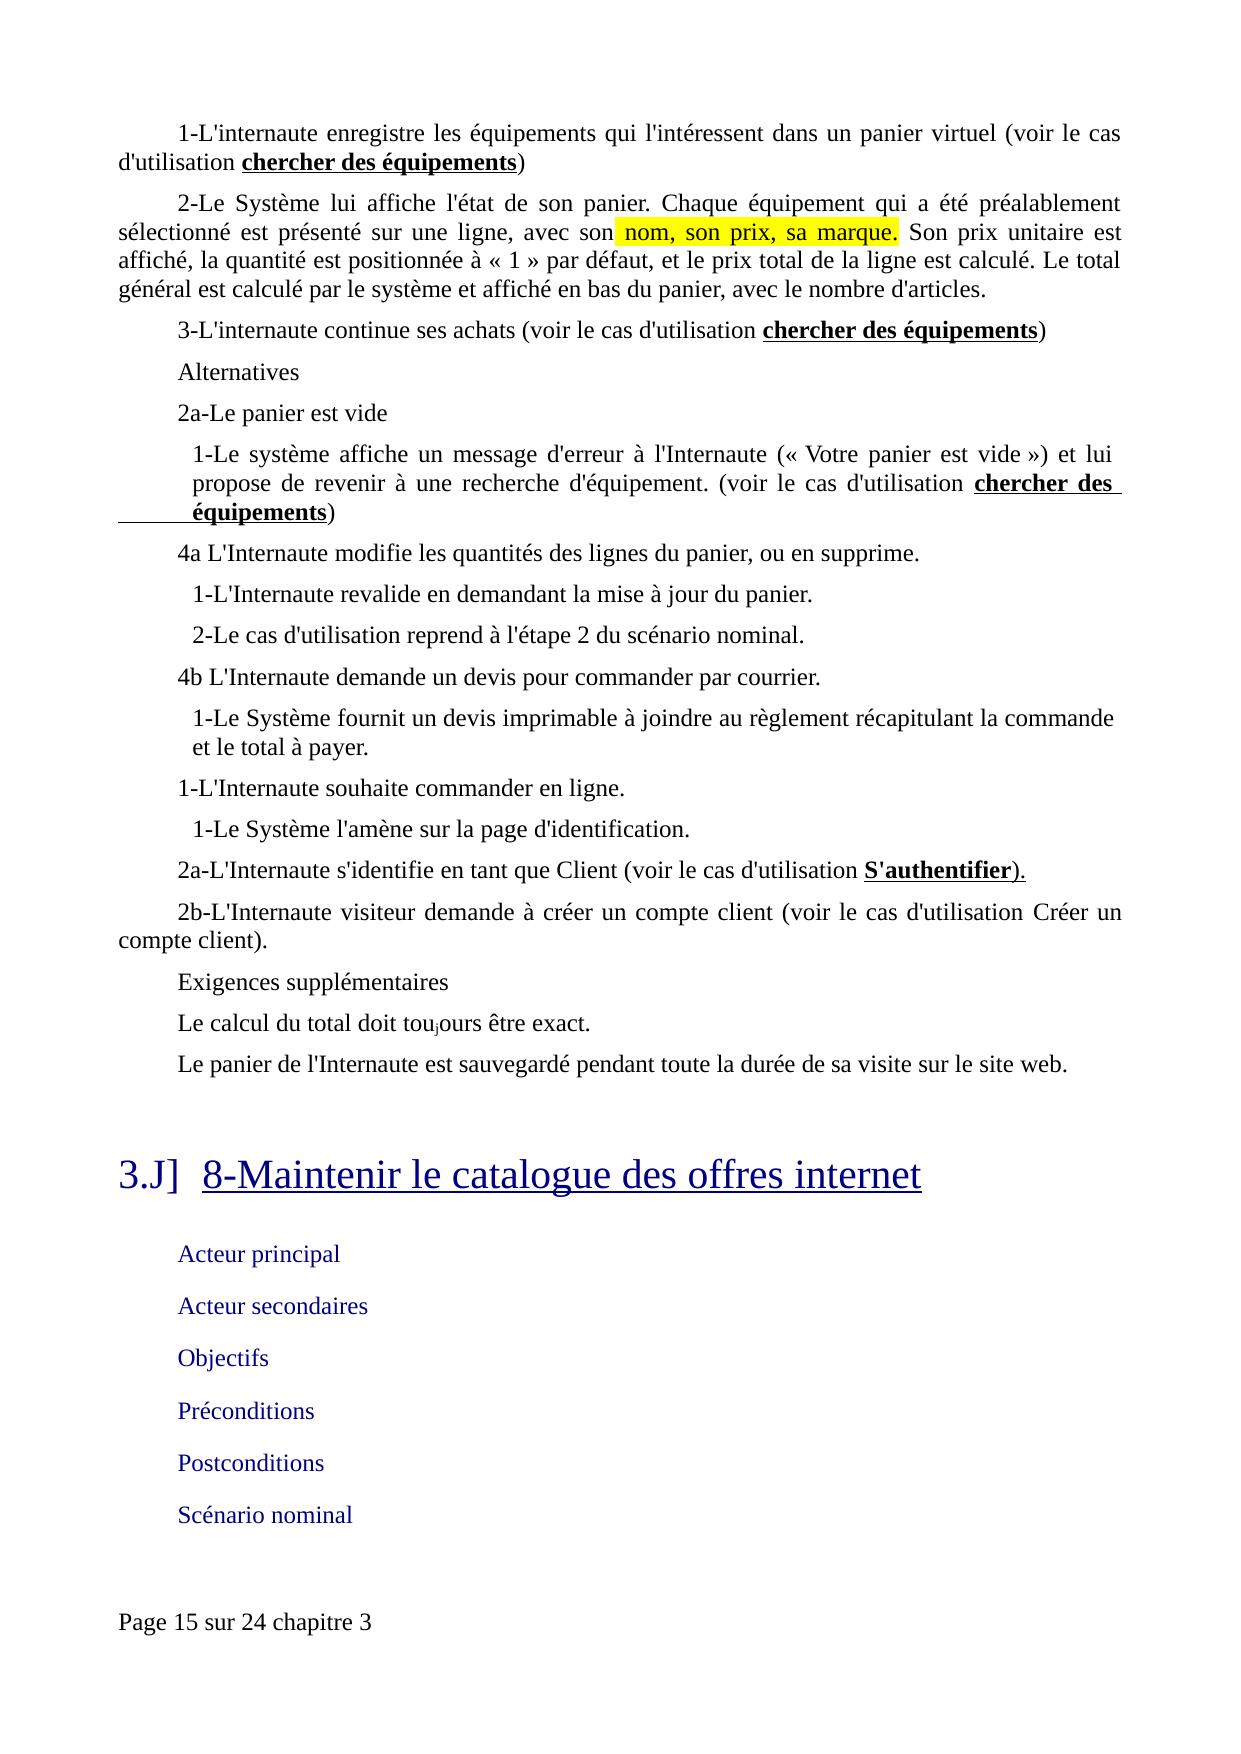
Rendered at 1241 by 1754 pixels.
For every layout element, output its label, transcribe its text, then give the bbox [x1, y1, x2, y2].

text 3-L'internaute continue ses achats (voir le cas d'utilisation chercher des équipements) [118, 316, 1122, 344]
text Le panier de l'Internaute est sauvegardé pendant toute la durée de sa visite sur le site web. [118, 1049, 1122, 1078]
text 1-Le système affiche un message d'erreur à l'Internaute (« Votre panier est vide ») et lui propose de revenir à une recherche d'équipement. (voir le cas d'utilisation chercher des équipements) [118, 439, 1122, 526]
text 1-L'Internaute souhaite commander en ligne. [118, 773, 1122, 802]
text Postconditions [177, 1448, 1122, 1477]
text Objectifs [177, 1343, 1122, 1372]
text Acteur secondaires [177, 1291, 1122, 1320]
text Acteur principal [177, 1239, 1122, 1268]
text Préconditions [177, 1396, 1122, 1424]
text 2-Le cas d'utilisation reprend à l'étape 2 du scénario nominal. [118, 621, 1122, 649]
text 1-L'Internaute revalide en demandant la mise à jour du panier. [118, 579, 1122, 608]
text 1-Le Système l'amène sur la page d'identification. [118, 814, 1122, 843]
text Scénario nominal [177, 1500, 1122, 1529]
text 2-Le Système lui affiche l'état de son panier. Chaque équipement qui a été préalablement sélectionné est présenté sur une ligne, avec son nom, son prix, sa marque. Son prix unitaire est affiché, la quantité est positionnée à « 1 » par défaut, et le prix total de la ligne est calculé. Le total général est calculé par le système et affiché en bas du panier, avec le nombre d'articles. [118, 188, 1122, 303]
text 1-L'internaute enregistre les équipements qui l'intéressent dans un panier virtuel (voir le cas d'utilisation chercher des équipements) [118, 118, 1122, 176]
text Alternatives [118, 357, 1122, 386]
text 2a-Le panier est vide [118, 398, 1122, 427]
text Exigences supplémentaires [118, 967, 1122, 996]
text 4a L'Internaute modifie les quantités des lignes du panier, ou en supprime. [118, 538, 1122, 567]
text 2b-L'Internaute visiteur demande à créer un compte client (voir le cas d'utilisation Créer un compte client). [118, 897, 1122, 954]
text 2a-L'Internaute s'identifie en tant que Client (voir le cas d'utilisation S'authentifier). [118, 856, 1122, 884]
text 4b L'Internaute demande un devis pour commander par courrier. [118, 662, 1122, 691]
text 1-Le Système fournit un devis imprimable à joindre au règlement récapitulant la commande et le total à payer. [118, 703, 1122, 761]
subtitle 8-Maintenir le catalogue des offres internet [118, 1150, 1122, 1198]
text Le calcul du total doit toujours être exact. [118, 1008, 1122, 1037]
